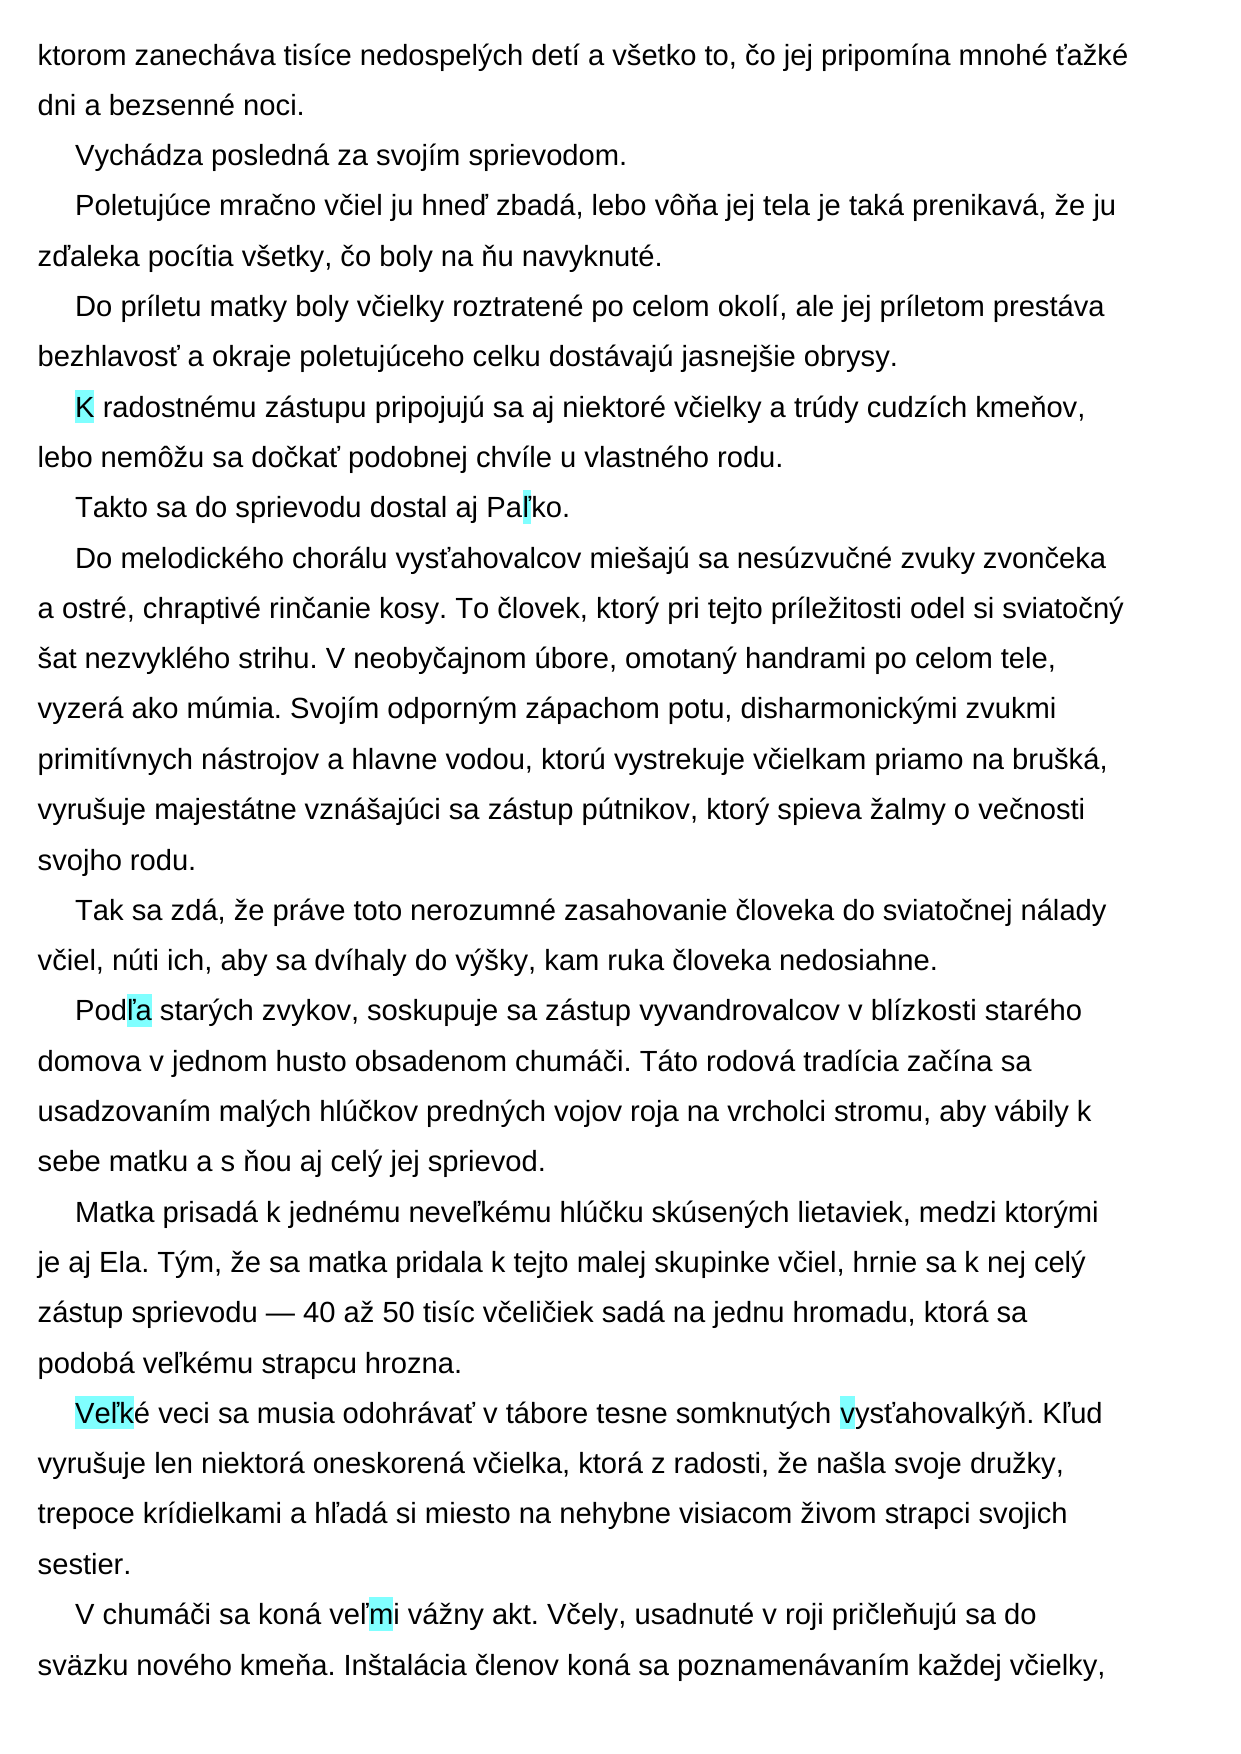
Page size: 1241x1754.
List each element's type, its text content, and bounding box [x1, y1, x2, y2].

text Vychádza posledná za svojím sprievodom. [37, 138, 1130, 172]
text K radostnému zástupu pripojujú sa aj niektoré včielky a trúdy cudzích kmeňov, lebo nemôžu sa dočkať podobnej chvíle u vlastného rodu. [37, 390, 1130, 473]
text Do melodického chorálu vysťahovalcov miešajú sa nesúzvučné zvuky zvončeka a ostré, chraptivé rinčanie kosy. To človek, ktorý pri tejto príležitosti odel si sviatočný šat nezvyklého strihu. V neobyčajnom úbore, omotaný handrami po celom tele, vyzerá ako múmia. Svojím od­porným zápachom potu, disharmonickými zvukmi primitívnych nástrojov a hlavne vodou, ktorú vystrekuje včielkam priamo na brušká, vyrušuje majestátne vznášajúci sa zástup pútnikov, ktorý spieva žalmy o večnosti svojho rodu. [37, 541, 1130, 876]
text V chumáči sa koná veľmi vážny akt. Včely, usadnuté v roji pri­čleňujú sa do sväzku nového kmeňa. Inštalácia členov koná sa pozna­menávaním každej včielky, [37, 1597, 1130, 1681]
text Do príletu matky boly včielky roztratené po celom okolí, ale jej príletom prestáva bezhlavosť a okraje poletujúceho celku dostávajú jas­nejšie obrysy. [37, 289, 1130, 373]
text Veľké veci sa musia odohrávať v tábore tesne somknutých vysťahovalkýň. Kľud vyrušuje len niektorá oneskorená včielka, ktorá z radosti, že našla svoje družky, trepoce krídielkami a hľadá si miesto na nehybne visiacom živom strapci svojich sestier. [37, 1396, 1130, 1580]
text Tak sa zdá, že práve toto nerozumné zasahovanie človeka do sviatočnej nálady včiel, núti ich, aby sa dvíhaly do výšky, kam ruka človeka nedosiahne. [37, 893, 1130, 977]
text Takto sa do sprievodu dostal aj Paľko. [37, 490, 1130, 524]
text Matka prisadá k jednému neveľkému hlúčku skúsených lietaviek, medzi ktorými je aj Ela. Tým, že sa matka pridala k tejto malej sku­pinke včiel, hrnie sa k nej celý zástup sprievodu — 40 až 50 tisíc vče­ličiek sadá na jednu hromadu, ktorá sa podobá veľkému strapcu hrozna. [37, 1195, 1130, 1379]
text Poletujúce mračno včiel ju hneď zbadá, lebo vôňa jej tela je taká prenikavá, že ju zďaleka pocítia všetky, čo boly na ňu navyknuté. [37, 188, 1130, 272]
text Podľa starých zvykov, soskupuje sa zástup vyvandrovalcov v blíz­kosti starého domova v jednom husto obsadenom chumáči. Táto rodová tradícia začína sa usadzovaním malých hlúčkov predných vojov roja na vrcholci stromu, aby vábily k sebe matku a s ňou aj celý jej sprievod. [37, 993, 1130, 1178]
text ktorom zanecháva tisíce nedospelých detí a všetko to, čo jej pripomína mnohé ťažké dni a bezsenné noci. [37, 37, 1130, 121]
